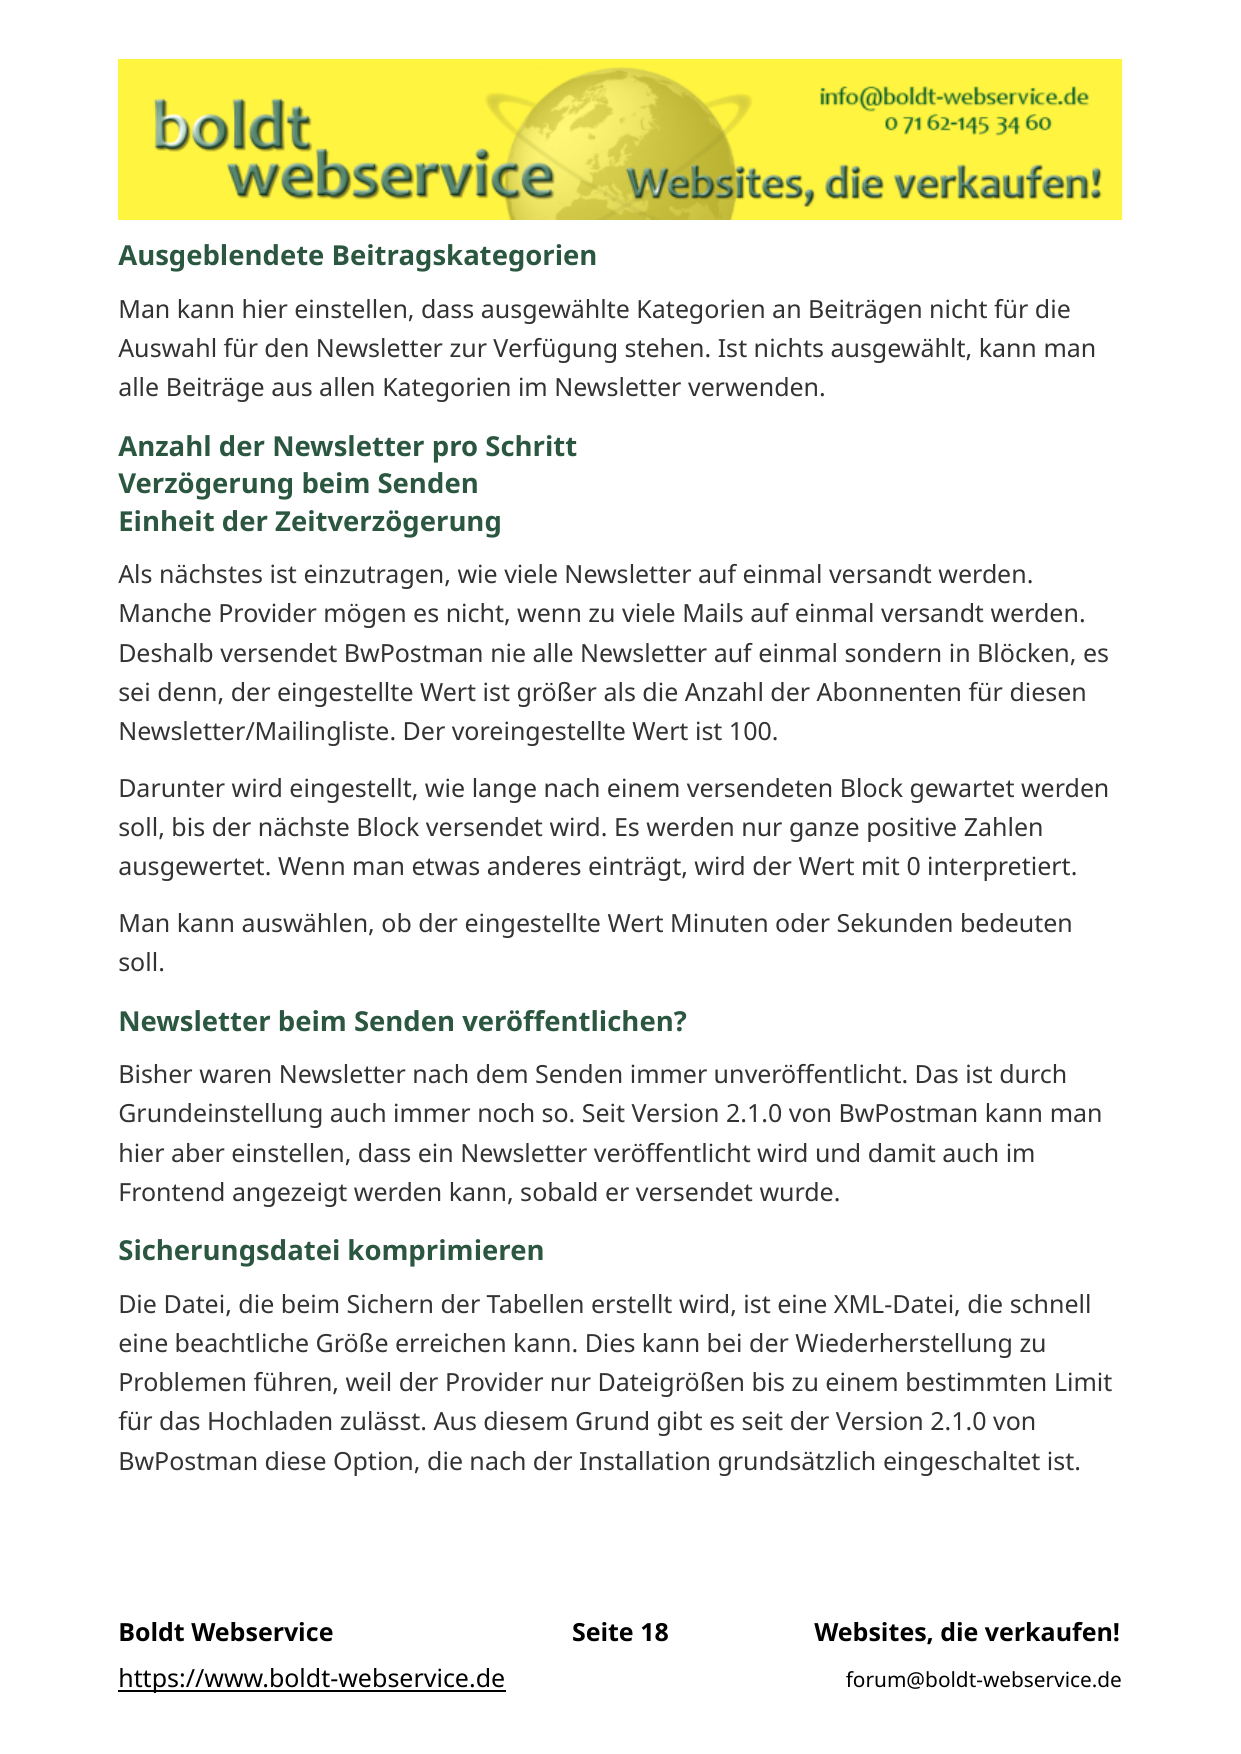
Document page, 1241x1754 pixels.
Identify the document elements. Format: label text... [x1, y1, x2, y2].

text Als nächstes ist einzutragen, wie viele Newsletter auf einmal versandt werden. Manche Provider mögen es nicht, wenn zu viele Mails auf einmal versandt werden. Deshalb versendet BwPostman nie alle Newsletter auf einmal sondern in Blöcken, es sei denn, der eingestellte Wert ist größer als die Anzahl der Abonnenten für diesen Newsletter/Mailingliste. Der voreingestellte Wert ist 100. [118, 557, 1122, 748]
text Die Datei, die beim Sichern der Tabellen erstellt wird, ist eine XML-Datei, die schnell eine beachtliche Größe erreichen kann. Dies kann bei der Wiederherstellung zu Problemen führen, weil der Provider nur Dateigrößen bis zu einem bestimmten Limit für das Hochladen zulässt. Aus diesem Grund gibt es seit der Version 2.1.0 von BwPostman diese Option, die nach der Installation grundsätzlich eingeschaltet ist. [118, 1286, 1122, 1477]
text Darunter wird eingestellt, wie lange nach einem versendeten Block gewartet werden soll, bis der nächste Block versendet wird. Es werden nur ganze positive Zahlen ausgewertet. Wenn man etwas anderes einträgt, wird der Wert mit 0 interpretiert. [118, 770, 1122, 883]
subtitle Anzahl der Newsletter pro Schritt Verzögerung beim Senden Einheit der Zeitverzögerung [118, 427, 1122, 539]
subtitle Newsletter beim Senden veröffentlichen? [118, 1002, 1122, 1039]
text Bisher waren Newsletter nach dem Senden immer unveröffentlicht. Das ist durch Grundeinstellung auch immer noch so. Seit Version 2.1.0 von BwPostman kann man hier aber einstellen, dass ein Newsletter veröffentlicht wird und damit auch im Frontend angezeigt werden kann, sobald er versendet wurde. [118, 1057, 1122, 1208]
picture [118, 59, 1123, 220]
text Man kann auswählen, ob der eingestellte Wert Minuten oder Sekunden bedeuten soll. [118, 906, 1122, 979]
subtitle Sicherungsdatei komprimieren [118, 1231, 1122, 1269]
subtitle Ausgeblendete Beitragskategorien [118, 236, 1122, 274]
text Man kann hier einstellen, dass ausgewählte Kategorien an Beiträgen nicht für die Auswahl für den Newsletter zur Verfügung stehen. Ist nichts ausgewählt, kann man alle Beiträge aus allen Kategorien im Newsletter verwenden. [118, 291, 1122, 404]
